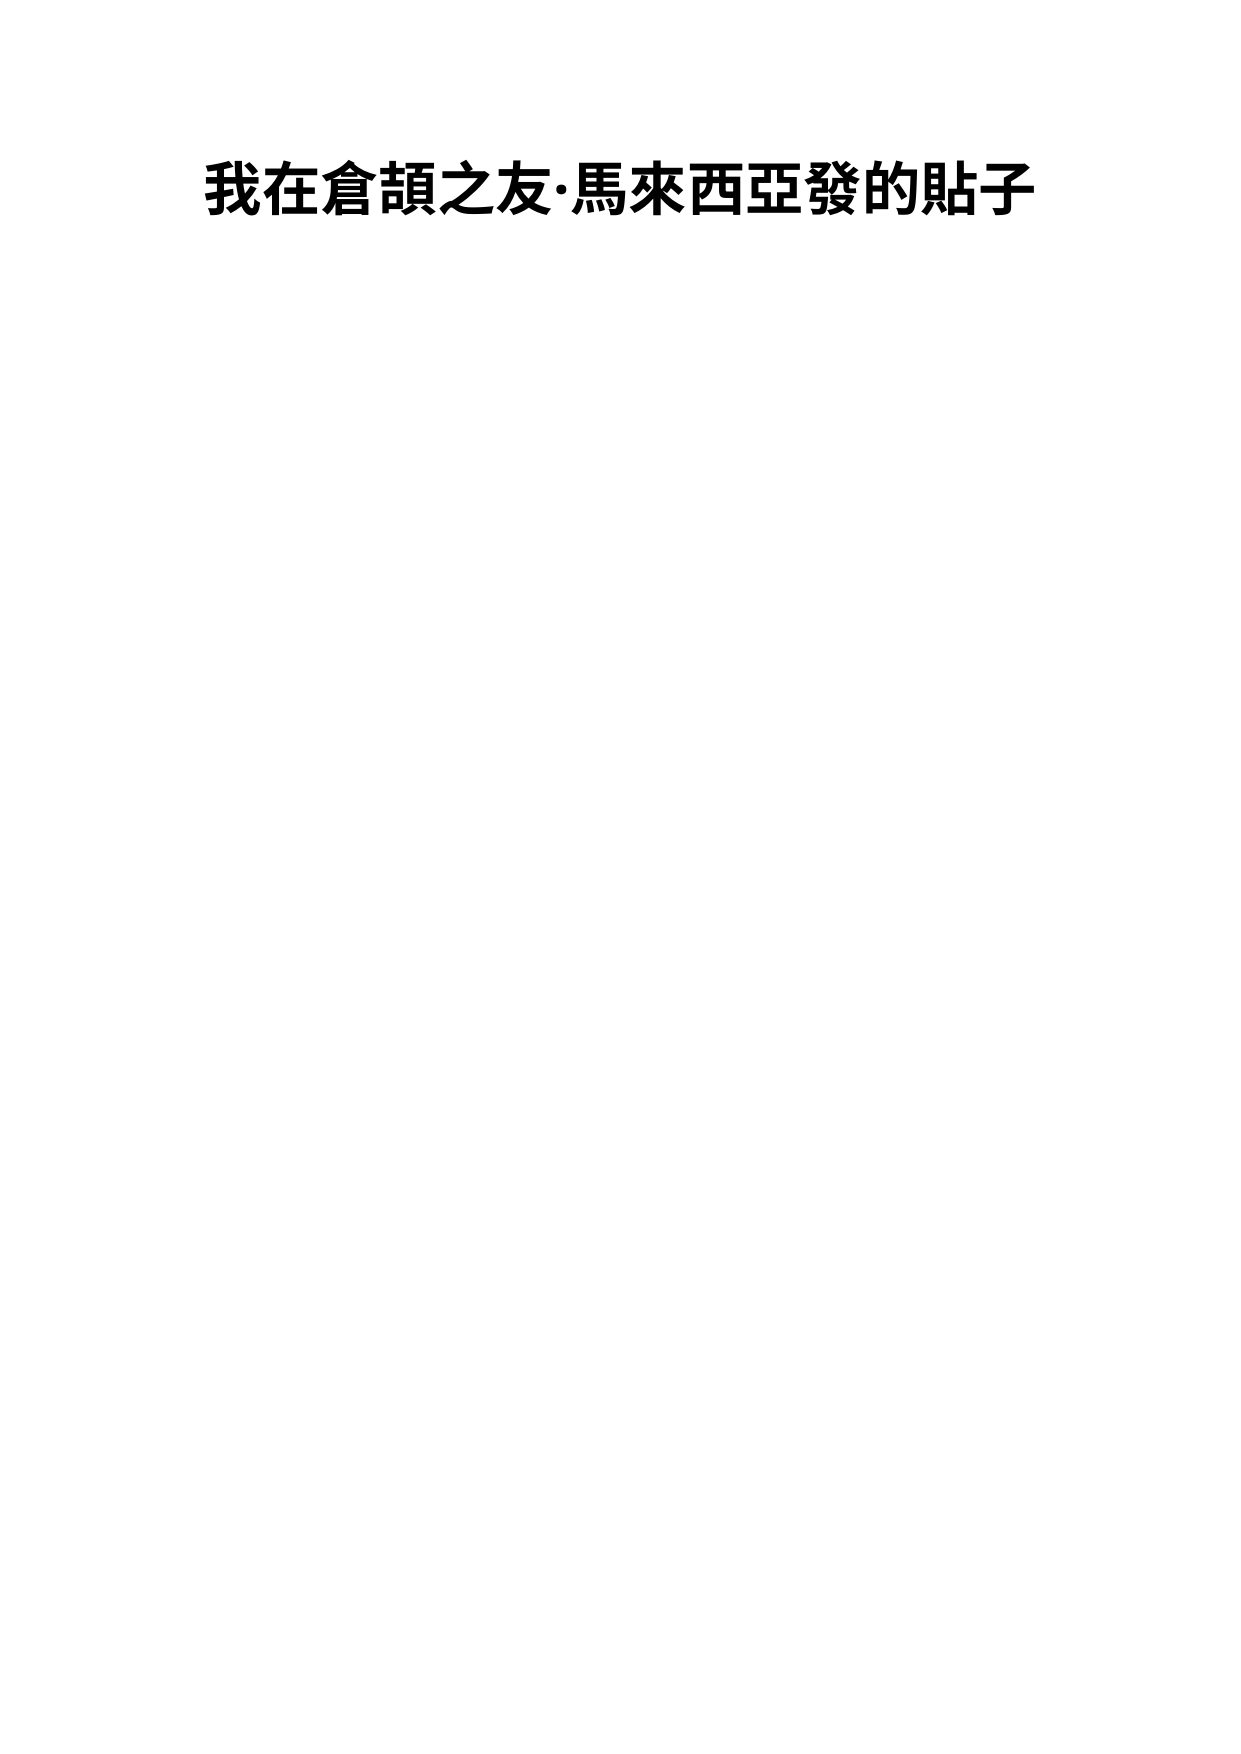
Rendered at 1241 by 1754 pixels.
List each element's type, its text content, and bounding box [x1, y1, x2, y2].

title 我在倉頡之友·馬來西亞發的貼子 [118, 143, 1122, 228]
